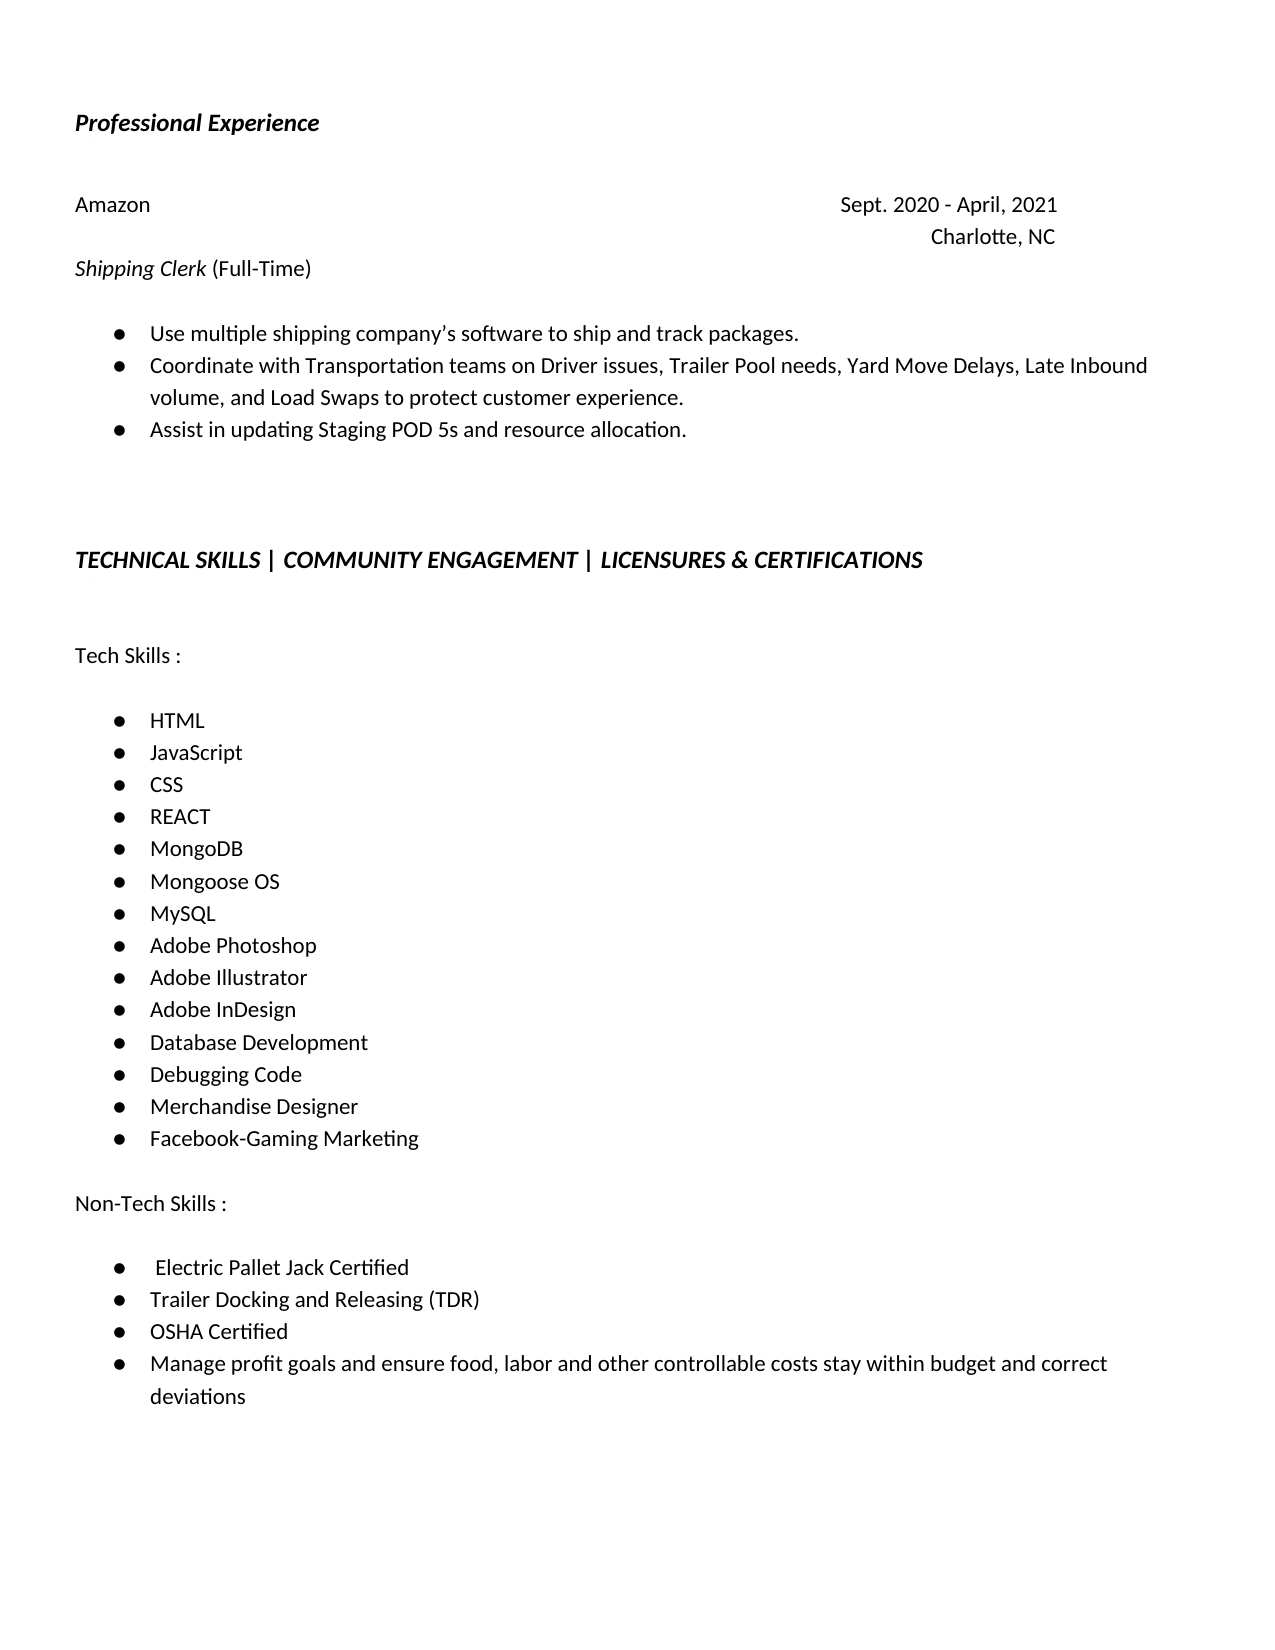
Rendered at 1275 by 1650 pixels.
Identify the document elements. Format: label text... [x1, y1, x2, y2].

list MySQL [112, 899, 1200, 927]
list Adobe Photoshop [112, 931, 1200, 959]
text Professional Experience [75, 107, 1200, 138]
list Assist in updating Staging POD 5s and resource allocation. [112, 415, 1200, 443]
text Tech Skills : [75, 641, 1200, 669]
list HTML [112, 706, 1200, 734]
text Charlotte, NC [75, 222, 1200, 250]
list REACT [112, 802, 1200, 830]
list Merchandise Designer [112, 1092, 1200, 1120]
list Electric Pallet Jack Certified [112, 1253, 1200, 1281]
list Database Development [112, 1028, 1200, 1056]
list Coordinate with Transportation teams on Driver issues, Trailer Pool needs, Yard Move Delays, Late Inbound volume, and Load Swaps to protect customer experience. [112, 351, 1200, 411]
list Mongoose OS [112, 867, 1200, 895]
text Shipping Clerk (Full-Time) [75, 254, 1200, 282]
text Non-Tech Skills : [75, 1189, 1200, 1217]
list Facebook-Gaming Marketing [112, 1124, 1200, 1152]
text TECHNICAL SKILLS | COMMUNITY ENGAGEMENT | LICENSURES & CERTIFICATIONS [75, 544, 1200, 574]
list CSS [112, 770, 1200, 798]
list Adobe InDesign [112, 996, 1200, 1023]
list OSHA Certified [112, 1317, 1200, 1345]
list Debugging Code [112, 1060, 1200, 1088]
list JavaScript [112, 738, 1200, 766]
list MongoDB [112, 834, 1200, 863]
text Amazon Sept. 2020 - April, 2021 [75, 190, 1200, 218]
list Trailer Docking and Releasing (TDR) [112, 1285, 1200, 1313]
list Manage profit goals and ensure food, labor and other controllable costs stay within budget and correct deviations [112, 1349, 1200, 1410]
list Use multiple shipping company’s software to ship and track packages. [112, 319, 1200, 347]
list Adobe Illustrator [112, 963, 1200, 991]
